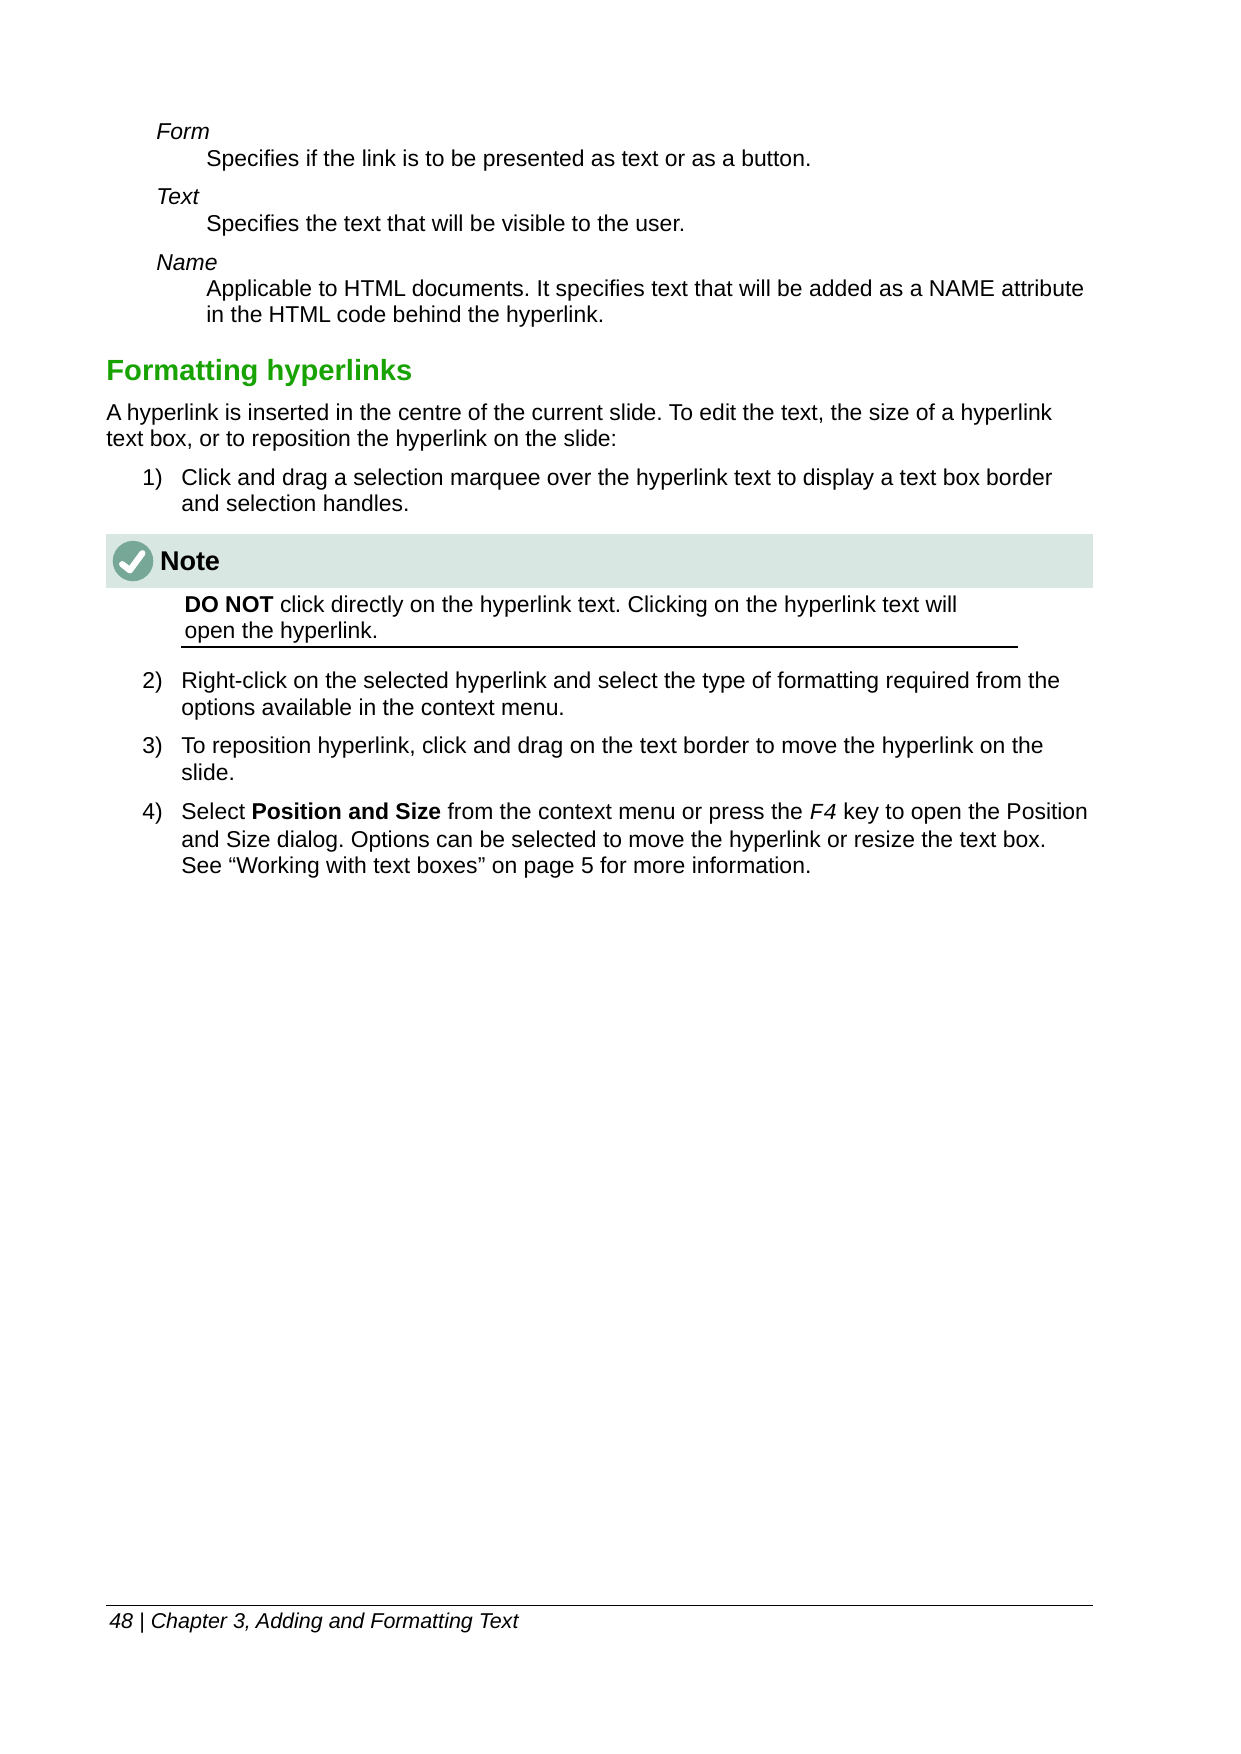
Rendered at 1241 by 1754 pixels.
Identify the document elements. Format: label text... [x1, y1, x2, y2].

list To reposition hyperlink, click and drag on the text border to move the hyperlink on the slide. [162, 732, 1093, 785]
text Text [156, 183, 1093, 210]
text Form [156, 118, 1093, 144]
list Right-click on the selected hyperlink and select the type of formatting required from the options available in the context menu. [162, 667, 1093, 720]
text Applicable to HTML documents. It specifies text that will be added as a NAME attribute in the HTML code behind the hyperlink. [206, 275, 1093, 328]
list Click and drag a selection marquee over the hyperlink text to display a text box border and selection handles. [162, 464, 1093, 517]
text A hyperlink is inserted in the centre of the current slide. To edit the text, the size of a hyperlink text box, or to reposition the hyperlink on the slide: [106, 399, 1093, 451]
text Name [156, 248, 1093, 275]
text DO NOT click directly on the hyperlink text. Clicking on the hyperlink text will open the hyperlink. [181, 588, 1018, 646]
text Specifies the text that will be visible to the user. [206, 210, 1093, 236]
subtitle Note [106, 534, 1093, 588]
text Specifies if the link is to be presented as text or as a button. [206, 144, 1093, 171]
subtitle Formatting hyperlinks [106, 353, 1093, 386]
list Select Position and Size from the context menu or press the F4 key to open the Position and Size dialog. Options can be selected to move the hyperlink or resize the text box. See “Working with text boxes” on page 5 for more information. [162, 798, 1093, 879]
